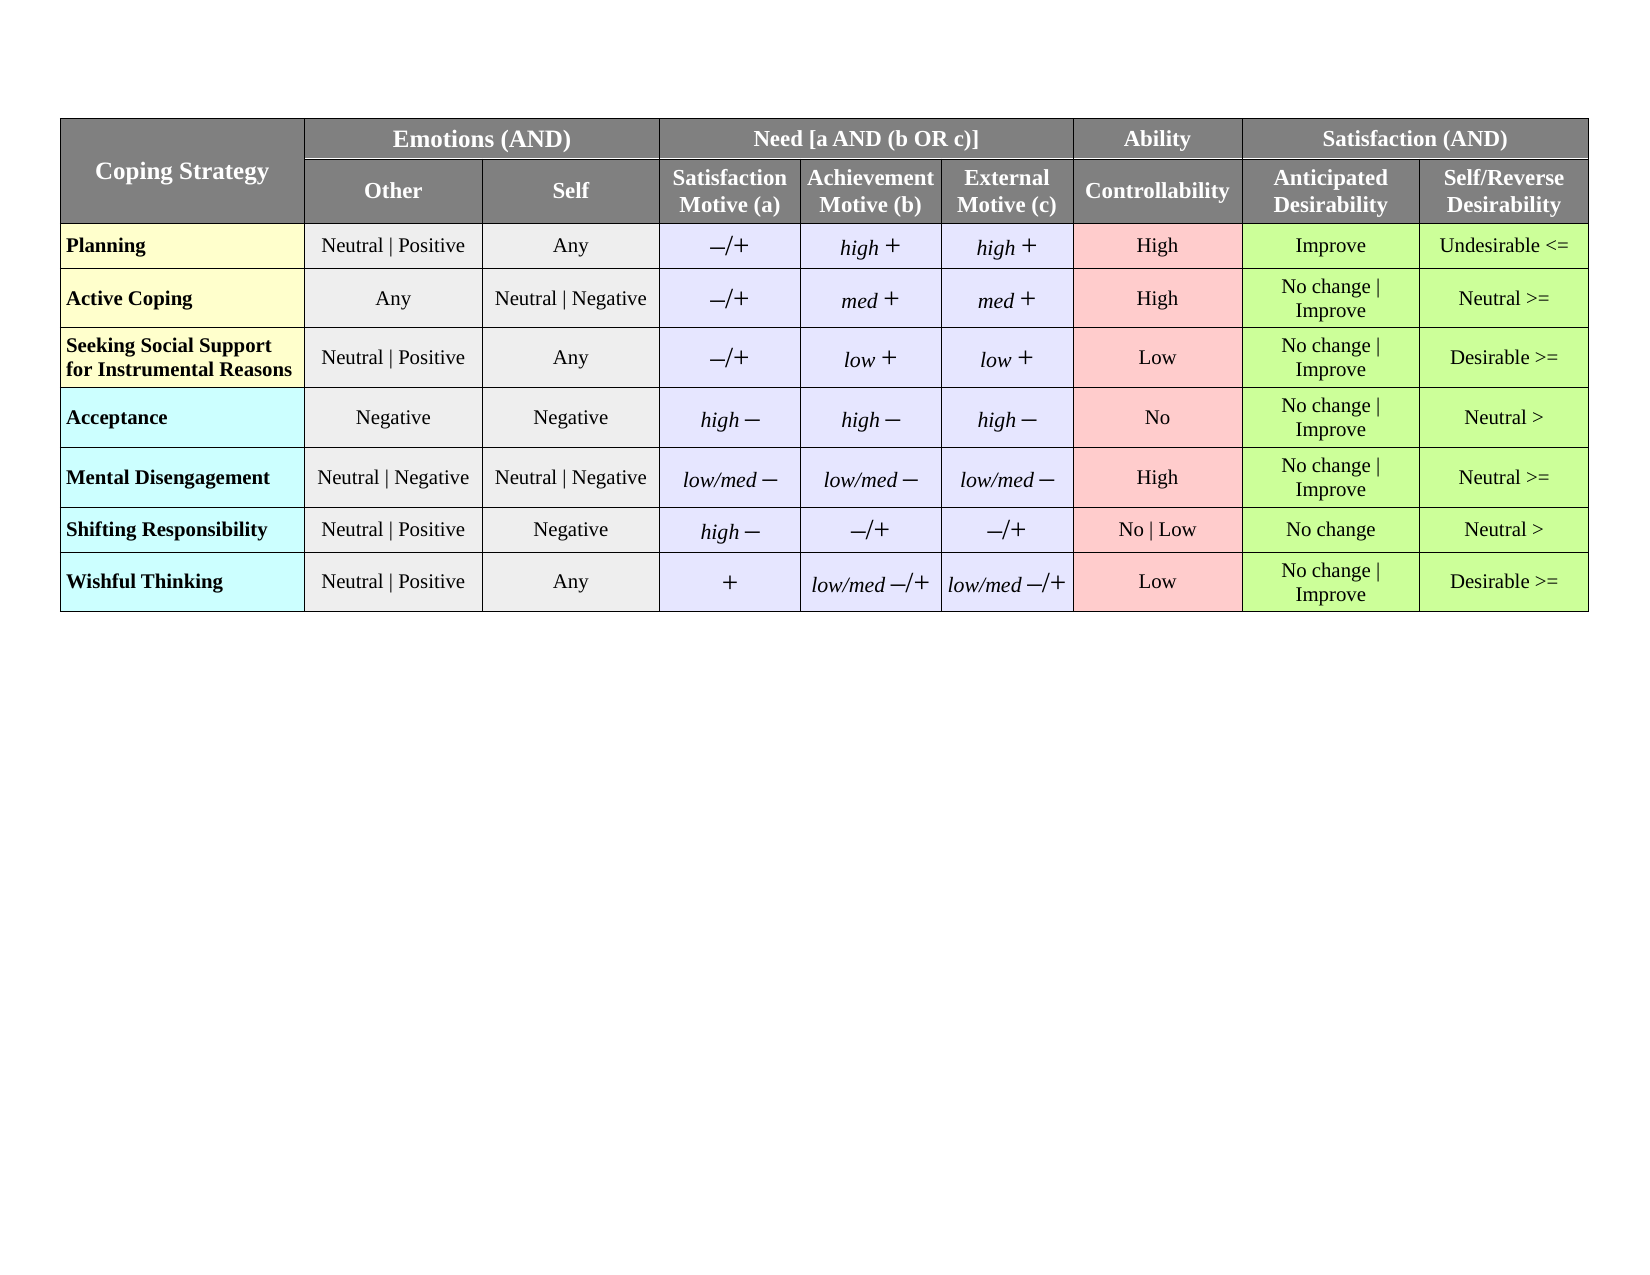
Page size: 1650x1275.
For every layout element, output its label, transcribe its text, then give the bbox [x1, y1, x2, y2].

table_cell Other [305, 160, 482, 223]
table_cell No | Low [1074, 508, 1242, 552]
table_cell low + [801, 328, 941, 387]
table_cell Negative [305, 388, 482, 447]
table_cell low/med – [660, 448, 800, 507]
table_cell Neutral | Positive [305, 224, 482, 268]
table_cell Controllability [1074, 160, 1242, 223]
table_cell Seeking Social Support for Instrumental Reasons [61, 328, 304, 387]
table_cell high – [660, 388, 800, 447]
table_cell No change [1243, 508, 1419, 552]
table_cell low/med – [942, 448, 1073, 507]
table_cell Neutral >= [1420, 269, 1588, 327]
table_cell Acceptance [61, 388, 304, 447]
table_cell Improve [1243, 224, 1419, 268]
table_cell –/+ [801, 508, 941, 552]
table_cell low/med – [801, 448, 941, 507]
table_cell Neutral >= [1420, 448, 1588, 507]
table_cell Desirable >= [1420, 553, 1588, 611]
table_cell High [1074, 224, 1242, 268]
table_cell Low [1074, 328, 1242, 387]
table_cell Neutral | Positive [305, 553, 482, 611]
table_cell Satisfaction Motive (a) [660, 160, 800, 223]
table_cell Neutral | Positive [305, 508, 482, 552]
table_cell Neutral | Positive [305, 328, 482, 387]
table_cell high – [801, 388, 941, 447]
table_cell Neutral | Negative [483, 448, 659, 507]
table_cell Low [1074, 553, 1242, 611]
table_cell Mental Disengagement [61, 448, 304, 507]
table_cell Neutral | Negative [305, 448, 482, 507]
table_header Coping Strategy [61, 119, 304, 223]
table_cell No change |Improve [1243, 553, 1419, 611]
table_cell Wishful Thinking [61, 553, 304, 611]
table_cell Any [483, 224, 659, 268]
table_cell –/+ [660, 269, 800, 327]
table_cell –/+ [942, 508, 1073, 552]
table_cell Neutral > [1420, 388, 1588, 447]
table_cell Negative [483, 388, 659, 447]
table_cell high + [942, 224, 1073, 268]
table_cell No change | Improve [1243, 328, 1419, 387]
table_header Ability [1074, 119, 1242, 158]
table_cell –/+ [660, 224, 800, 268]
table_cell low + [942, 328, 1073, 387]
table_cell med + [942, 269, 1073, 327]
table_cell Self/Reverse Desirability [1420, 160, 1588, 223]
table_cell Negative [483, 508, 659, 552]
table_cell Any [483, 553, 659, 611]
table_cell Shifting Responsibility [61, 508, 304, 552]
table_cell Any [305, 269, 482, 327]
table_cell Neutral | Negative [483, 269, 659, 327]
table_cell –/+ [660, 328, 800, 387]
table_cell low/med –/+ [801, 553, 941, 611]
table_cell Undesirable <= [1420, 224, 1588, 268]
table_cell Neutral > [1420, 508, 1588, 552]
table_cell External Motive (c) [942, 160, 1073, 223]
table_cell high – [660, 508, 800, 552]
table_cell Any [483, 328, 659, 387]
table_cell + [660, 553, 800, 611]
table_cell low/med –/+ [942, 553, 1073, 611]
table_cell Self [483, 160, 659, 223]
table_header Satisfaction (AND) [1243, 119, 1588, 158]
table_cell high + [801, 224, 941, 268]
table_header Emotions (AND) [305, 119, 659, 158]
table_cell No change |Improve [1243, 448, 1419, 507]
table_header Need [a AND (b OR c)] [660, 119, 1073, 158]
table_cell No change | Improve [1243, 388, 1419, 447]
table_cell high – [942, 388, 1073, 447]
table_cell No change |Improve [1243, 269, 1419, 327]
table_cell Planning [61, 224, 304, 268]
table_cell High [1074, 448, 1242, 507]
table_cell Achievement Motive (b) [801, 160, 941, 223]
table_cell High [1074, 269, 1242, 327]
table_cell No [1074, 388, 1242, 447]
table_cell Desirable >= [1420, 328, 1588, 387]
table_cell Anticipated Desirability [1243, 160, 1419, 223]
table_cell Active Coping [61, 269, 304, 327]
table_cell med + [801, 269, 941, 327]
